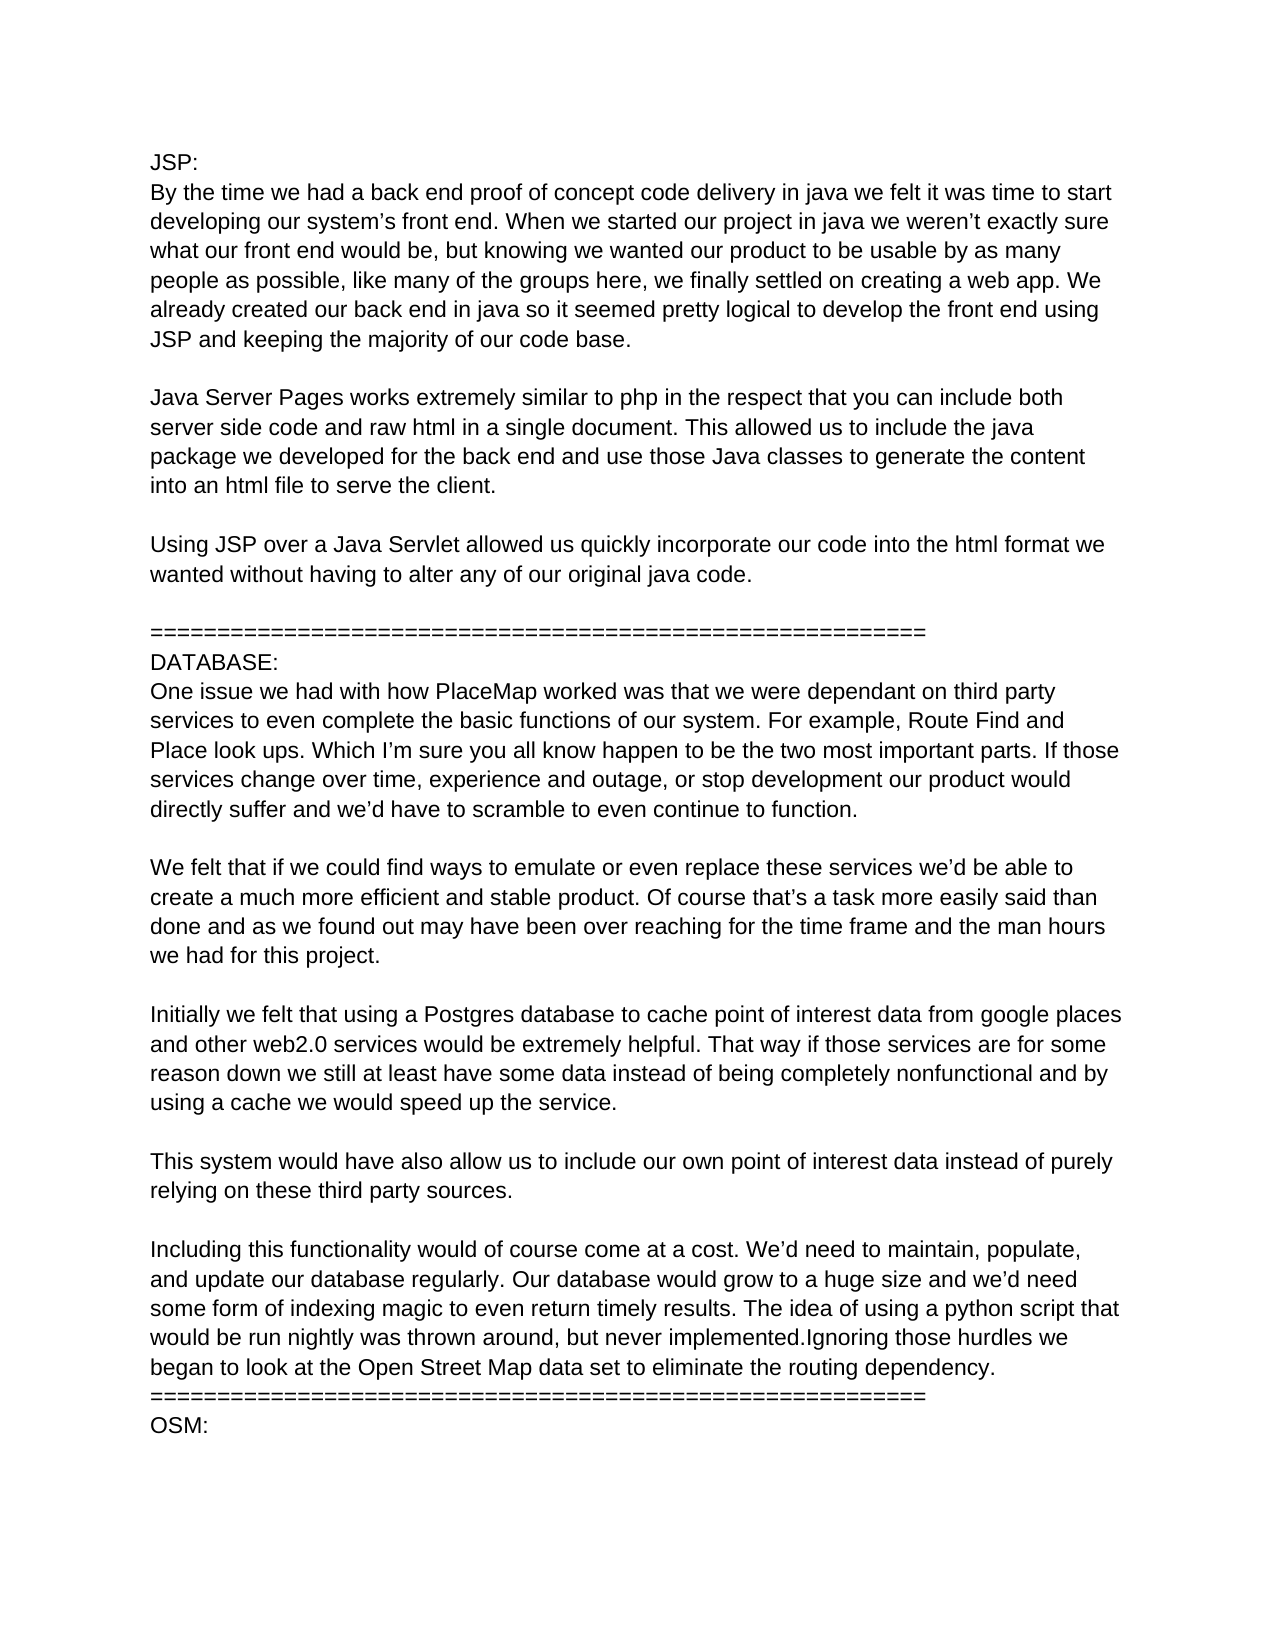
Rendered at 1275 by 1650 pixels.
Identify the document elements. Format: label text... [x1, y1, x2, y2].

text We felt that if we could find ways to emulate or even replace these services we’d be able to create a much more efficient and stable product. Of course that’s a task more easily said than done and as we found out may have been over reaching for the time frame and the man hours we had for this project. [150, 855, 1125, 969]
text Using JSP over a Java Servlet allowed us quickly incorporate our code into the html format we wanted without having to alter any of our original java code. [150, 532, 1125, 587]
text ========================================================== [150, 620, 1125, 646]
text JSP: [150, 150, 1125, 176]
text OSM: [150, 1413, 1125, 1439]
text By the time we had a back end proof of concept code delivery in java we felt it was time to start developing our system’s front end. When we started our project in java we weren’t exactly sure what our front end would be, but knowing we wanted our product to be usable by as many people as possible, like many of the groups here, we finally settled on creating a web app. We already created our back end in java so it seemed pretty logical to develop the front end using JSP and keeping the majority of our code base. [150, 179, 1125, 352]
text This system would have also allow us to include our own point of interest data instead of purely relying on these third party sources. [150, 1149, 1125, 1204]
text One issue we had with how PlaceMap worked was that we were dependant on third party services to even complete the basic functions of our system. For example, Route Find and Place look ups. Which I’m sure you all know happen to be the two most important parts. If those services change over time, experience and outage, or stop development our product would directly suffer and we’d have to scramble to even continue to function. [150, 679, 1125, 822]
text Java Server Pages works extremely similar to php in the respect that you can include both server side code and raw html in a single document. This allowed us to include the java package we developed for the back end and use those Java classes to generate the content into an html file to serve the client. [150, 385, 1125, 499]
text ========================================================== [150, 1384, 1125, 1409]
text DATABASE: [150, 649, 1125, 675]
text Including this functionality would of course come at a cost. We’d need to maintain, populate, and update our database regularly. Our database would grow to a huge size and we’d need some form of indexing magic to even return timely results. The idea of using a python script that would be run nightly was thrown around, but never implemented.Ignoring those hurdles we began to look at the Open Street Map data set to eliminate the routing dependency. [150, 1237, 1125, 1380]
text Initially we felt that using a Postgres database to cache point of interest data from google places and other web2.0 services would be extremely helpful. That way if those services are for some reason down we still at least have some data instead of being completely nonfunctional and by using a cache we would speed up the service. [150, 1002, 1125, 1116]
